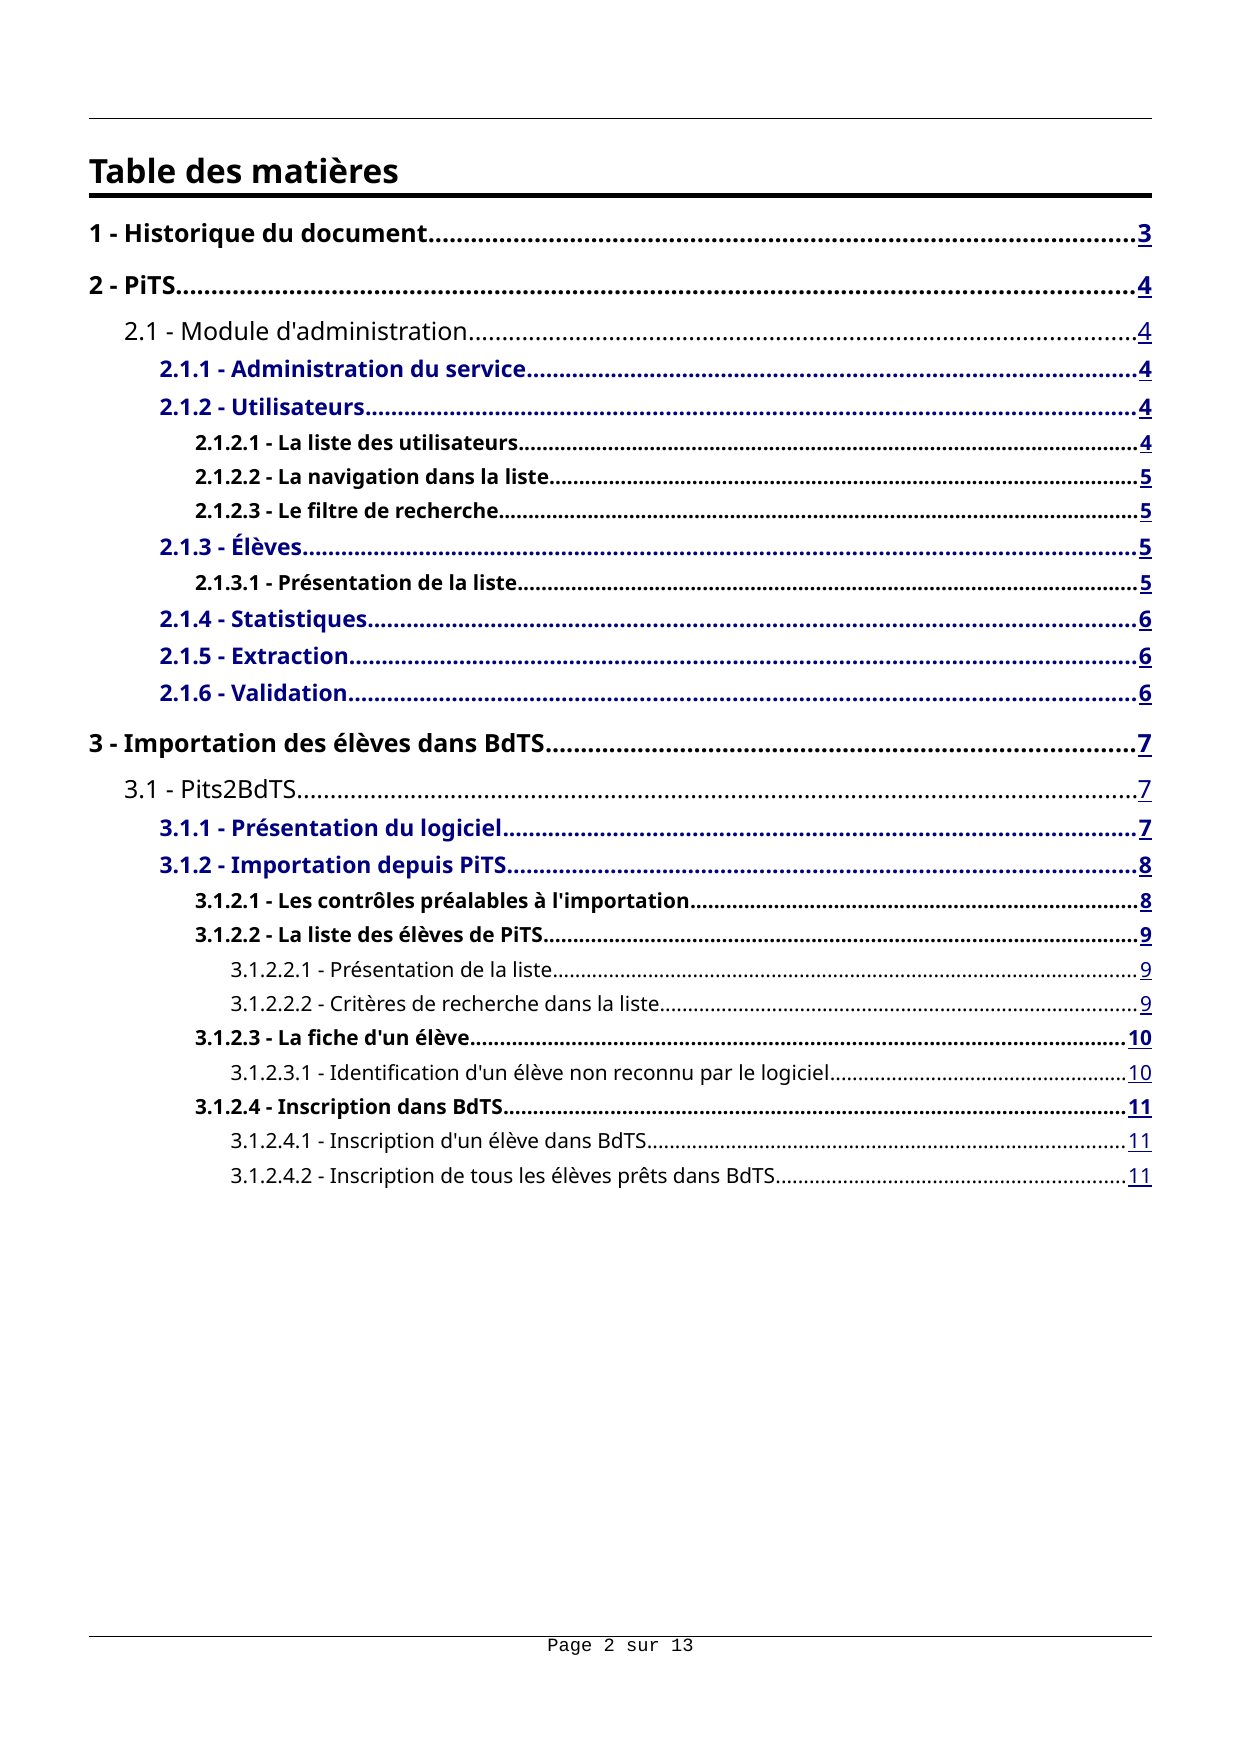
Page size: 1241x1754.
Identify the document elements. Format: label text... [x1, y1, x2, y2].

text 2.1.2.1 - La liste des utilisateurs 4 [195, 428, 1152, 456]
text 2.1 - Module d'administration 4 [124, 313, 1152, 347]
text 2.1.3 - Élèves 5 [159, 531, 1152, 562]
text 3.1 - Pits2BdTS 7 [124, 772, 1152, 806]
text 2.1.6 - Validation 6 [159, 677, 1152, 708]
text 3.1.2.4 - Inscription dans BdTS 11 [195, 1092, 1152, 1121]
text 1 - Historique du document 3 [88, 216, 1152, 250]
text 3.1.2.4.2 - Inscription de tous les élèves prêts dans BdTS 11 [230, 1161, 1152, 1189]
text 3.1.2.2 - La liste des élèves de PiTS 9 [195, 920, 1152, 949]
text 2.1.4 - Statistiques 6 [159, 602, 1152, 634]
text 3.1.2.3 - La fiche d'un élève 10 [195, 1023, 1152, 1052]
text 2.1.5 - Extraction 6 [159, 640, 1152, 671]
text 3.1.2.2.1 - Présentation de la liste 9 [230, 955, 1152, 983]
text 2.1.2 - Utilisateurs 4 [159, 391, 1152, 422]
text 3.1.2.4.1 - Inscription d'un élève dans BdTS 11 [230, 1127, 1152, 1155]
text 2.1.2.2 - La navigation dans la liste 5 [195, 462, 1152, 491]
text Table des matières [88, 147, 1152, 198]
text 3.1.2.1 - Les contrôles préalables à l'importation 8 [195, 886, 1152, 914]
text 2.1.2.3 - Le filtre de recherche 5 [195, 497, 1152, 525]
text 3.1.1 - Présentation du logiciel 7 [159, 812, 1152, 843]
text 3.1.2.2.2 - Critères de recherche dans la liste 9 [230, 989, 1152, 1018]
text 2.1.3.1 - Présentation de la liste 5 [195, 568, 1152, 597]
text 2.1.1 - Administration du service 4 [159, 353, 1152, 385]
text 3 - Importation des élèves dans BdTS 7 [88, 726, 1152, 760]
text 3.1.2 - Importation depuis PiTS 8 [159, 849, 1152, 880]
text 3.1.2.3.1 - Identification d'un élève non reconnu par le logiciel 10 [230, 1058, 1152, 1086]
text 2 - PiTS 4 [88, 268, 1152, 302]
